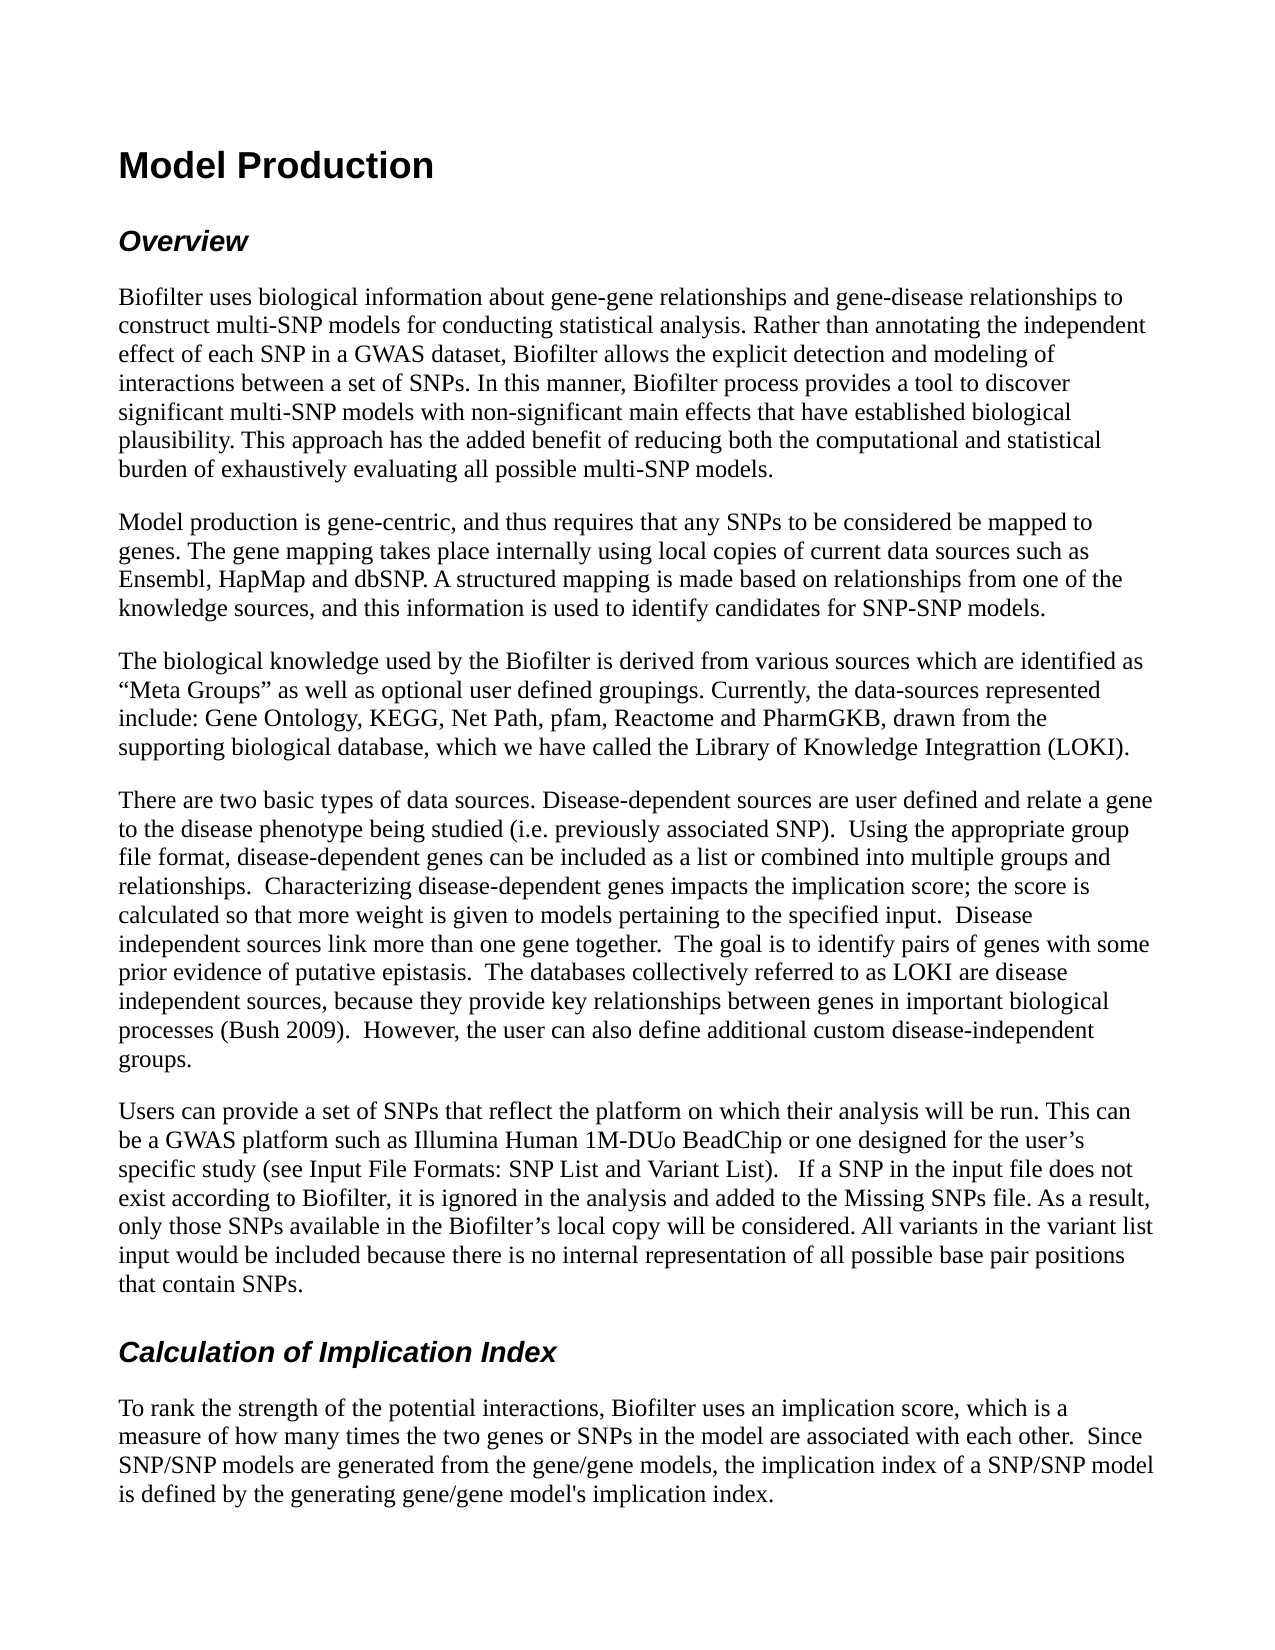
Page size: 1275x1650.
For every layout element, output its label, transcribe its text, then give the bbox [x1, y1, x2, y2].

text To rank the strength of the potential interactions, Biofilter uses an implication score, which is a measure of how many times the two genes or SNPs in the model are associated with each other. Since SNP/SNP models are generated from the gene/gene models, the implication index of a SNP/SNP model is defined by the generating gene/gene model's implication index. [118, 1393, 1157, 1508]
text Model production is gene-centric, and thus requires that any SNPs to be considered be mapped to genes. The gene mapping takes place internally using local copies of current data sources such as Ensembl, HapMap and dbSNP. A structured mapping is made based on relationships from one of the knowledge sources, and this information is used to identify candidates for SNP-SNP models. [118, 507, 1157, 622]
text The biological knowledge used by the Biofilter is derived from various sources which are identified as “Meta Groups” as well as optional user defined groupings. Currently, the data-sources represented include: Gene Ontology, KEGG, Net Path, pfam, Reactome and PharmGKB, drawn from the supporting biological database, which we have called the Library of Knowledge Integrattion (LOKI). [118, 646, 1157, 761]
subtitle Overview [118, 224, 1157, 257]
text There are two basic types of data sources. Disease-dependent sources are user defined and relate a gene to the disease phenotype being studied (i.e. previously associated SNP). Using the appropriate group file format, disease-dependent genes can be included as a list or combined into multiple groups and relationships. Characterizing disease-dependent genes impacts the implication score; the score is calculated so that more weight is given to models pertaining to the specified input. Disease independent sources link more than one gene together. The goal is to identify pairs of genes with some prior evidence of putative epistasis. The databases collectively referred to as LOKI are disease independent sources, because they provide key relationships between genes in important biological processes (Bush 2009). However, the user can also define additional custom disease-independent groups. [118, 785, 1157, 1072]
text Users can provide a set of SNPs that reflect the platform on which their analysis will be run. This can be a GWAS platform such as Illumina Human 1M-DUo BeadChip or one designed for the user’s specific study (see Input File Formats: SNP List and Variant List). If a SNP in the input file does not exist according to Biofilter, it is ignored in the analysis and added to the Missing SNPs file. As a result, only those SNPs available in the Biofilter’s local copy will be considered. All variants in the variant list input would be included because there is no internal representation of all possible base pair positions that contain SNPs. [118, 1096, 1157, 1298]
text Biofilter uses biological information about gene-gene relationships and gene-disease relationships to construct multi-SNP models for conducting statistical analysis. Rather than annotating the independent effect of each SNP in a GWAS dataset, Biofilter allows the explicit detection and modeling of interactions between a set of SNPs. In this manner, Biofilter process provides a tool to discover significant multi-SNP models with non-significant main effects that have established biological plausibility. This approach has the added benefit of reducing both the computational and statistical burden of exhaustively evaluating all possible multi-SNP models. [118, 282, 1157, 483]
subtitle Calculation of Implication Index [118, 1334, 1157, 1368]
subtitle Model Production [118, 143, 1157, 186]
